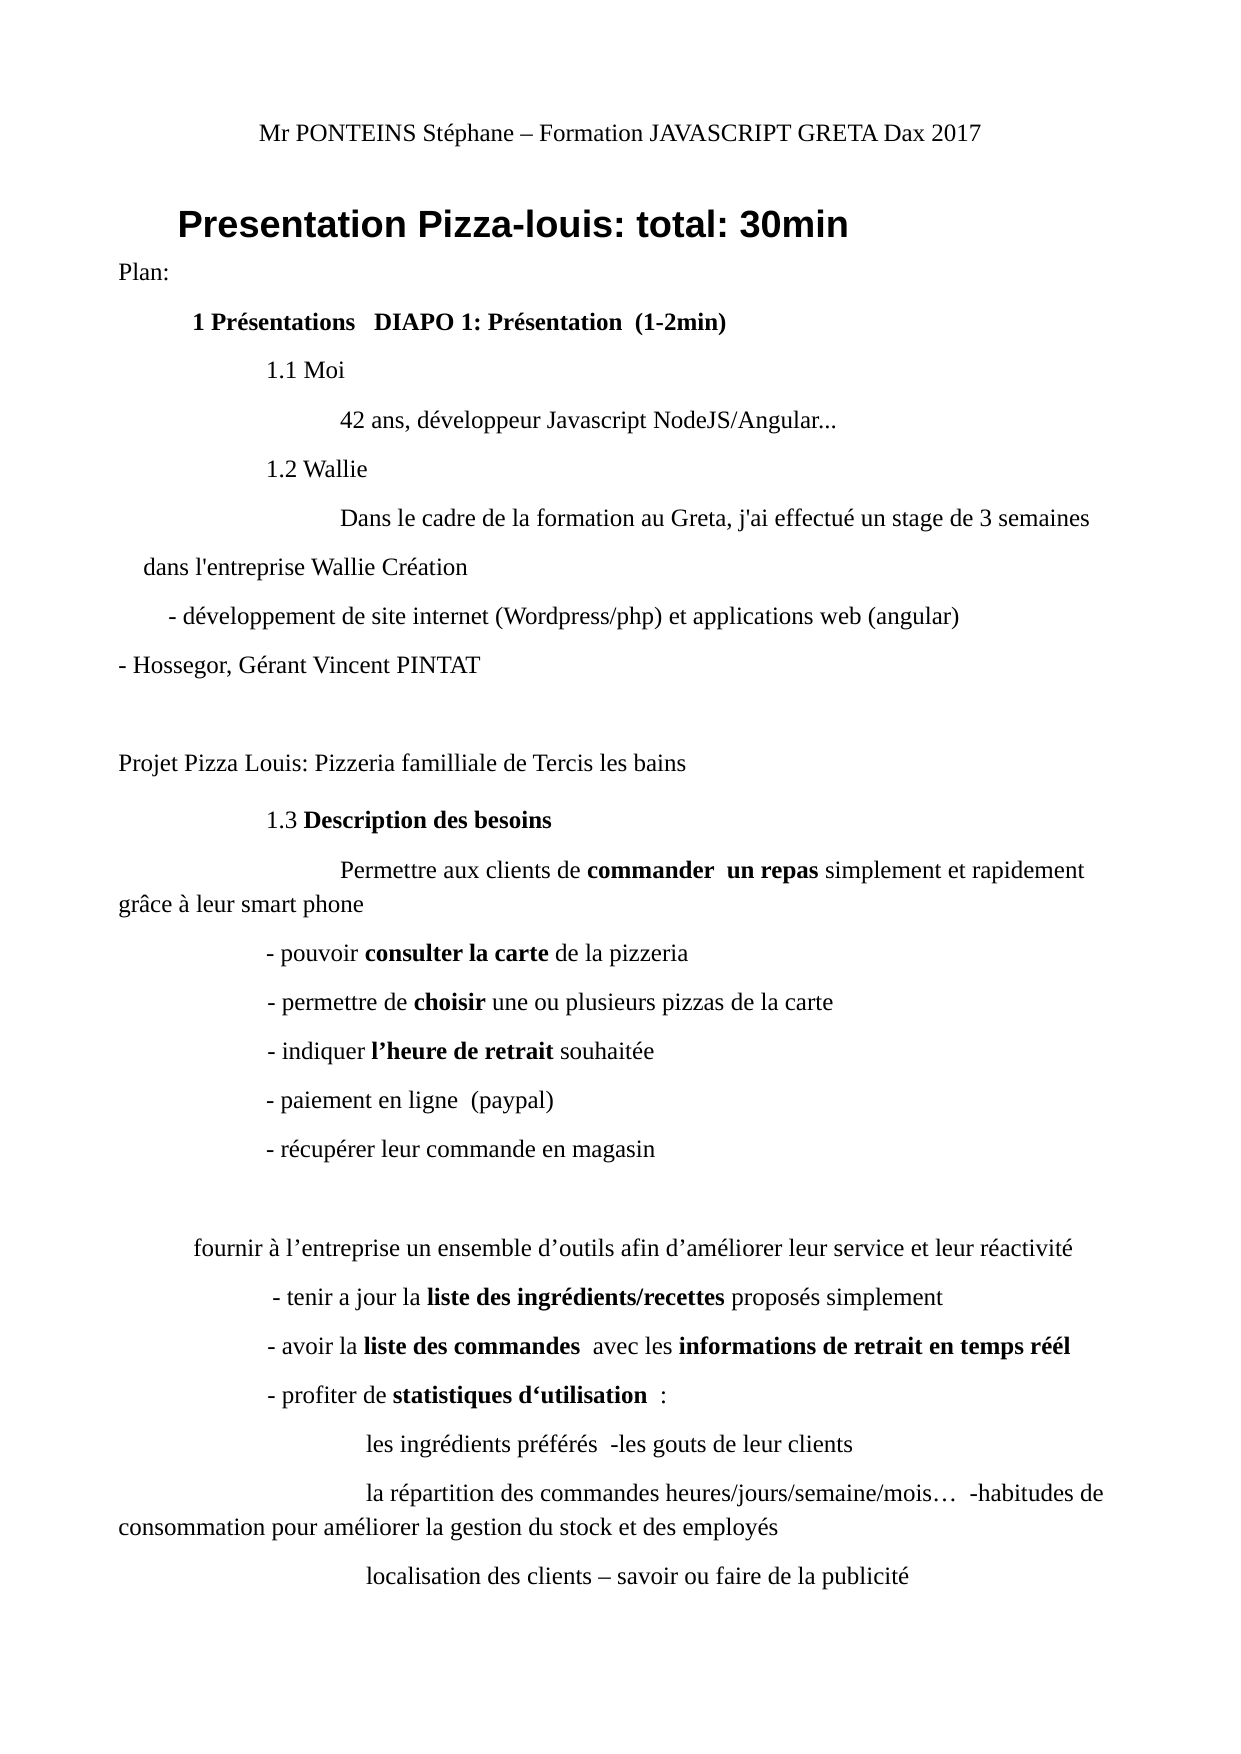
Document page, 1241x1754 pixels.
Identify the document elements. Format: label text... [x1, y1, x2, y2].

text - profiter de statistiques d‘utilisation : [118, 1380, 1122, 1408]
text - indiquer l’heure de retrait souhaitée [118, 1036, 1122, 1065]
text la répartition des commandes heures/jours/semaine/mois… -habitudes de consommation pour améliorer la gestion du stock et des employés [118, 1478, 1122, 1541]
text fournir à l’entreprise un ensemble d’outils afin d’améliorer leur service et leur réactivité [118, 1233, 1122, 1261]
text - paiement en ligne (paypal) [118, 1085, 1122, 1114]
text 1.1 Moi [118, 356, 1122, 384]
text 1.3 Description des besoins [118, 806, 1122, 834]
text 1 Présentations DIAPO 1: Présentation (1-2min) [118, 307, 1122, 335]
text Plan: [118, 257, 1122, 286]
text - tenir a jour la liste des ingrédients/recettes proposés simplement [118, 1282, 1122, 1310]
text - avoir la liste des commandes avec les informations de retrait en temps réél [118, 1331, 1122, 1359]
text localisation des clients – savoir ou faire de la publicité [118, 1561, 1122, 1590]
text - pouvoir consulter la carte de la pizzeria [118, 938, 1122, 967]
text Permettre aux clients de commander un repas simplement et rapidement grâce à leur smart phone [118, 855, 1122, 918]
text - permettre de choisir une ou plusieurs pizzas de la carte [118, 987, 1122, 1016]
text - Hossegor, Gérant Vincent PINTAT [118, 650, 1122, 679]
text Dans le cadre de la formation au Greta, j'ai effectué un stage de 3 semaines [118, 503, 1122, 532]
text - récupérer leur commande en magasin [118, 1134, 1122, 1163]
text dans l'entreprise Wallie Création [118, 552, 1122, 581]
text Projet Pizza Louis: Pizzeria familliale de Tercis les bains [118, 748, 1122, 777]
text 1.2 Wallie [118, 454, 1122, 482]
subtitle Presentation Pizza-louis: total: 30min [177, 201, 1122, 245]
text 42 ans, développeur Javascript NodeJS/Angular... [118, 405, 1122, 433]
text - développement de site internet (Wordpress/php) et applications web (angular) [118, 601, 1122, 630]
text les ingrédients préférés -les gouts de leur clients [118, 1429, 1122, 1458]
